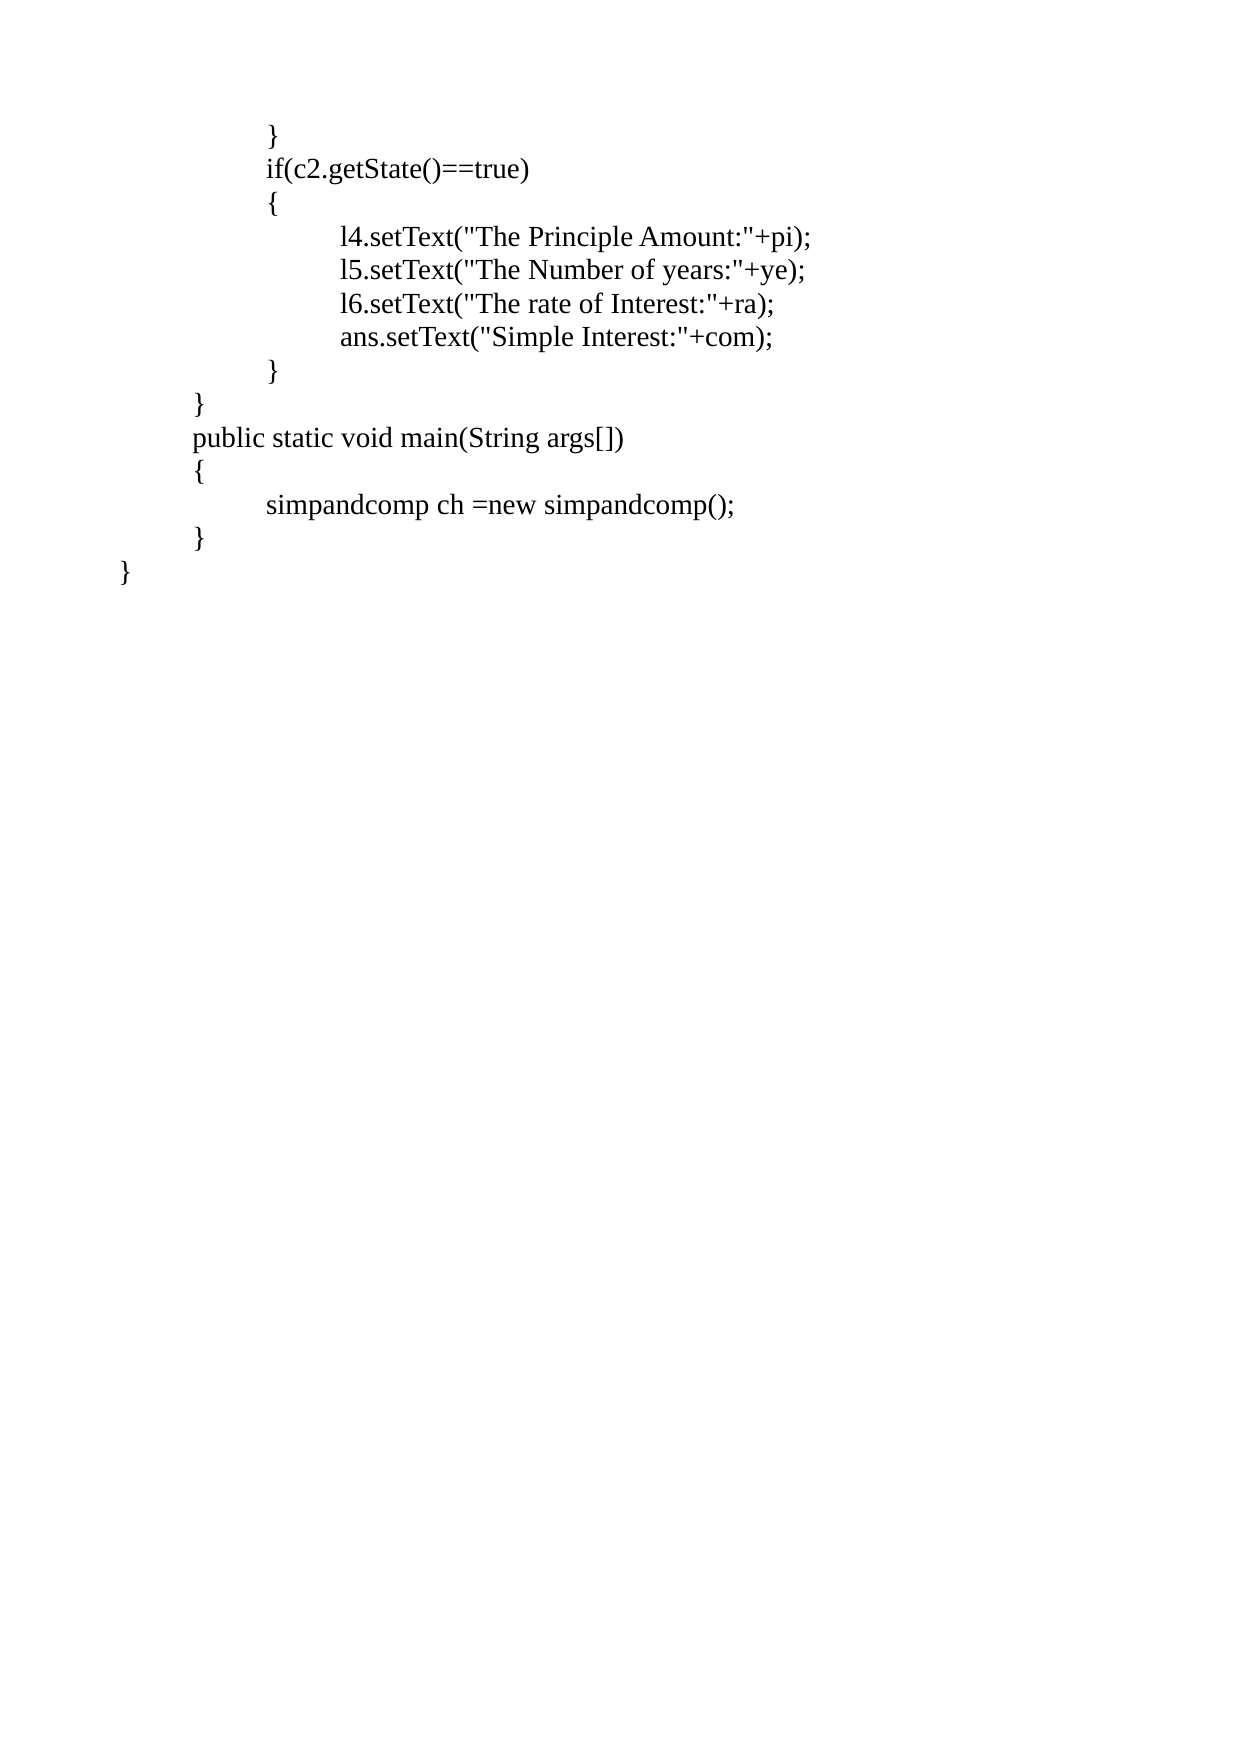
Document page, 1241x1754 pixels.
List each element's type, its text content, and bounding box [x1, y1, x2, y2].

text simpandcomp ch =new simpandcomp(); [118, 487, 1122, 521]
text l5.setText("The Number of years:"+ye); [118, 252, 1122, 286]
text public static void main(String args[]) [118, 420, 1122, 453]
text } [118, 554, 1122, 588]
text } [118, 118, 1122, 152]
text l4.setText("The Principle Amount:"+pi); [118, 219, 1122, 252]
text ans.setText("Simple Interest:"+com); [118, 319, 1122, 353]
text l6.setText("The rate of Interest:"+ra); [118, 286, 1122, 319]
text { [118, 453, 1122, 487]
text { [118, 185, 1122, 219]
text if(c2.getState()==true) [118, 152, 1122, 185]
text } [118, 521, 1122, 554]
text } [118, 353, 1122, 386]
text } [118, 386, 1122, 420]
